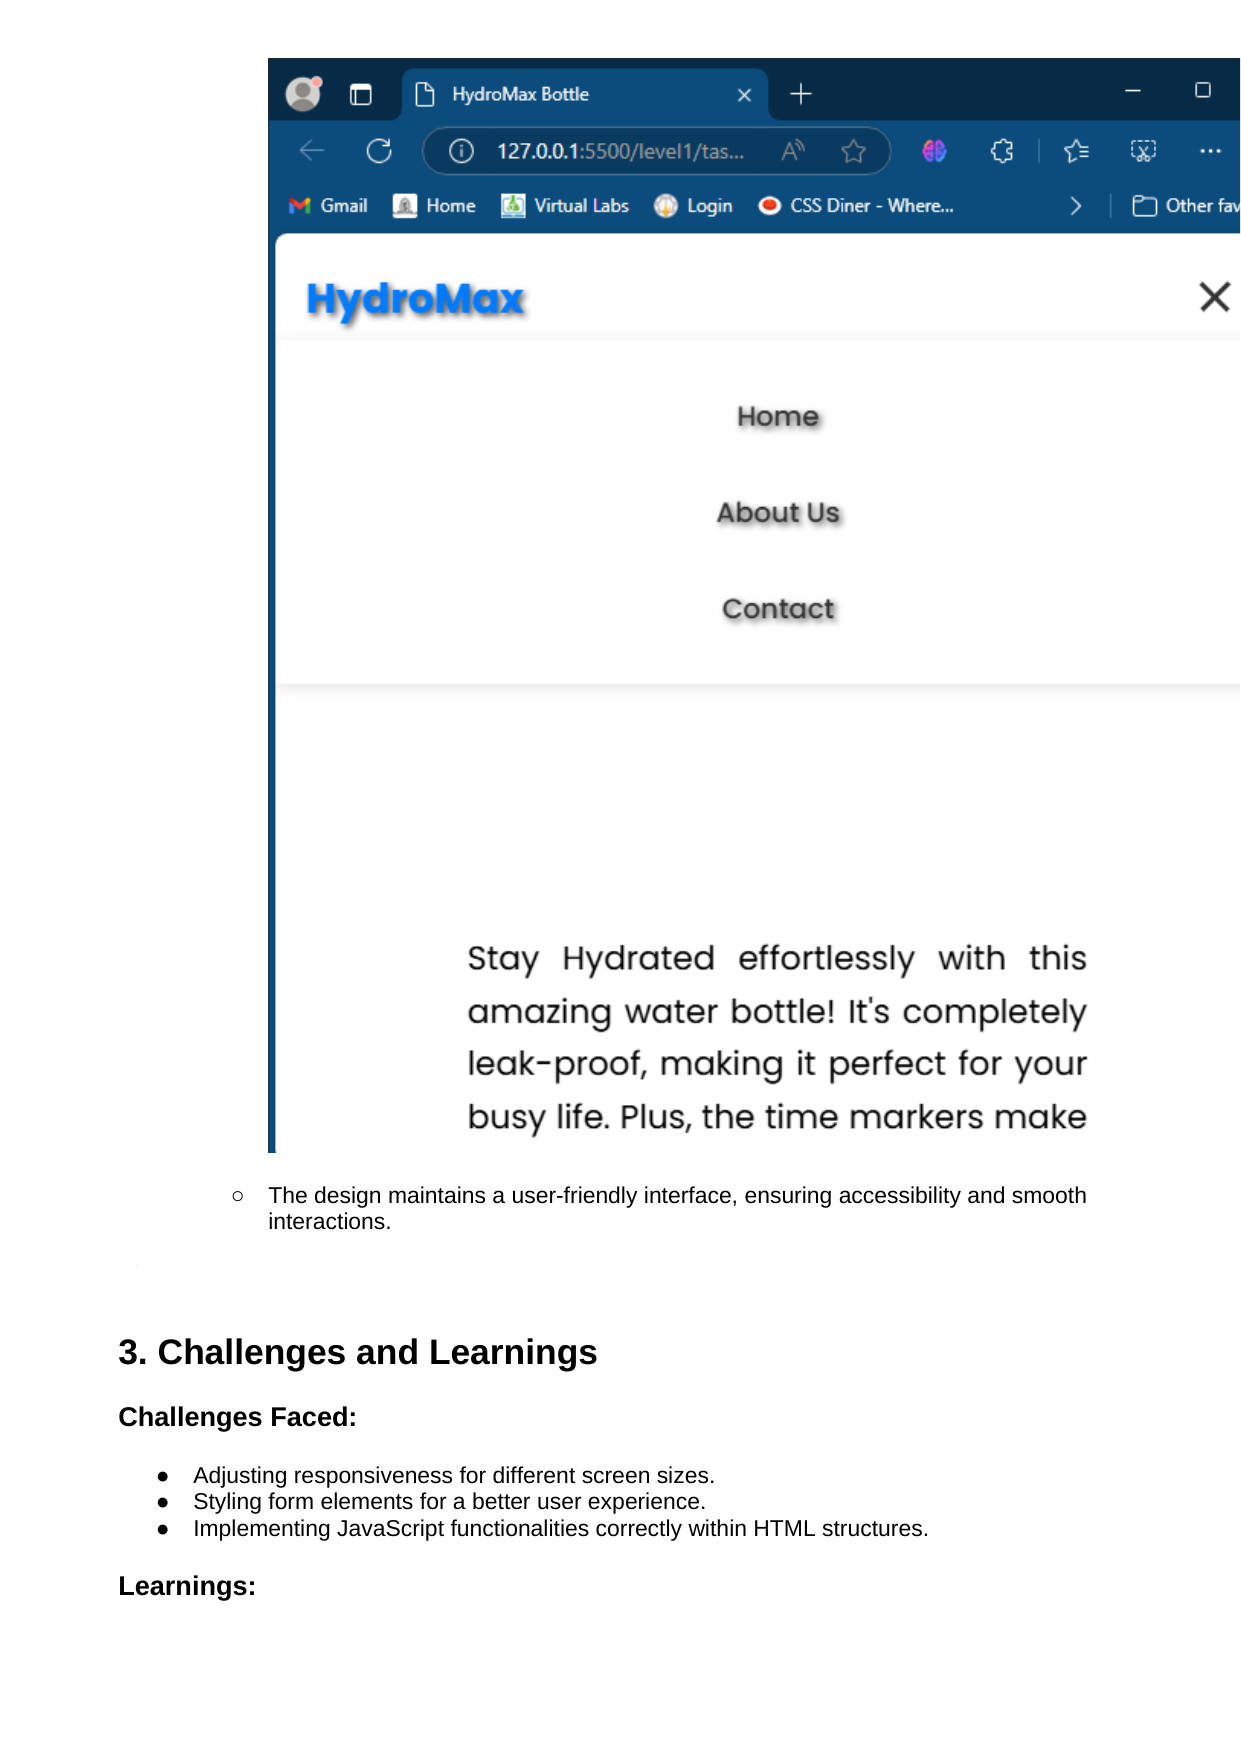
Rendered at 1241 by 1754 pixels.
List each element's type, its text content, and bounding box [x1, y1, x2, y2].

list Implementing JavaScript functionalities correctly within HTML structures. [156, 1514, 1153, 1541]
picture [268, 58, 1241, 1153]
list Styling form elements for a better user experience. [156, 1488, 1153, 1514]
subtitle Learnings: [118, 1570, 1153, 1601]
subtitle Challenges Faced: [118, 1401, 1153, 1433]
list The design maintains a user-friendly interface, ensuring accessibility and smooth interactions. [231, 1182, 1153, 1234]
list Adjusting responsiveness for different screen sizes. [156, 1462, 1153, 1488]
subtitle 3. Challenges and Learnings [118, 1331, 1153, 1372]
